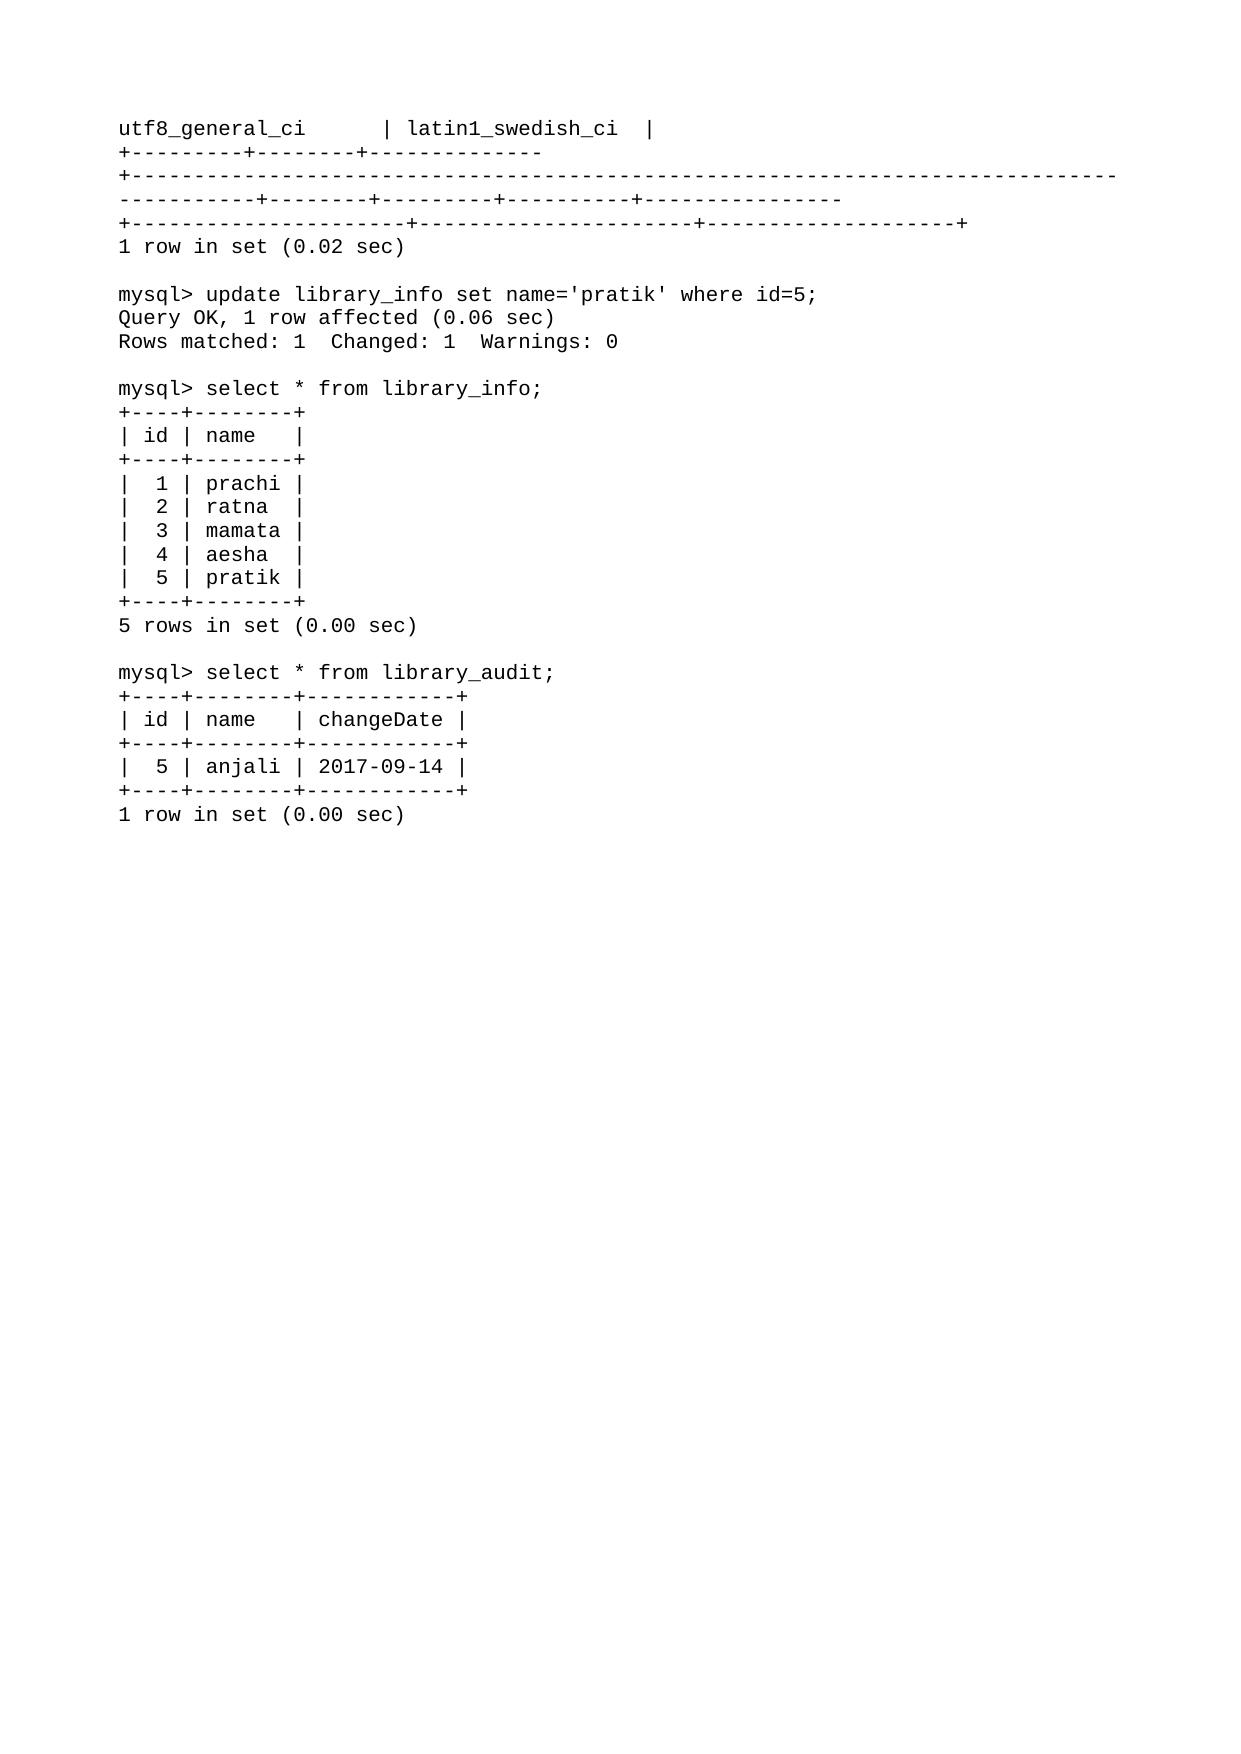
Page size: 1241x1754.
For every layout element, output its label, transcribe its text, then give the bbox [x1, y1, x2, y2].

text | 5 | pratik | [118, 567, 1122, 591]
text Rows matched: 1 Changed: 1 Warnings: 0 [118, 331, 1122, 354]
text +----+--------+------------+ [118, 733, 1122, 757]
text +----+--------+------------+ [118, 780, 1122, 804]
text +----+--------+ [118, 449, 1122, 473]
text | 3 | mamata | [118, 520, 1122, 544]
text | 4 | aesha | [118, 544, 1122, 567]
text +---------+--------+--------------+------------------------------------------------------------------------------------------+--------+---------+----------+----------------+----------------------+----------------------+--------------------+ [118, 142, 1122, 236]
text +----+--------+ [118, 591, 1122, 615]
text utf8_general_ci | latin1_swedish_ci | [118, 118, 1122, 142]
text 5 rows in set (0.00 sec) [118, 615, 1122, 638]
text | id | name | [118, 426, 1122, 449]
text | 5 | anjali | 2017-09-14 | [118, 757, 1122, 780]
text 1 row in set (0.00 sec) [118, 804, 1122, 827]
text mysql> select * from library_info; [118, 378, 1122, 402]
text Query OK, 1 row affected (0.06 sec) [118, 307, 1122, 331]
text | id | name | changeDate | [118, 709, 1122, 733]
text | 2 | ratna | [118, 496, 1122, 520]
text | 1 | prachi | [118, 473, 1122, 496]
text mysql> update library_info set name='pratik' where id=5; [118, 284, 1122, 307]
text 1 row in set (0.02 sec) [118, 236, 1122, 260]
text +----+--------+------------+ [118, 686, 1122, 709]
text mysql> select * from library_audit; [118, 662, 1122, 686]
text +----+--------+ [118, 402, 1122, 426]
